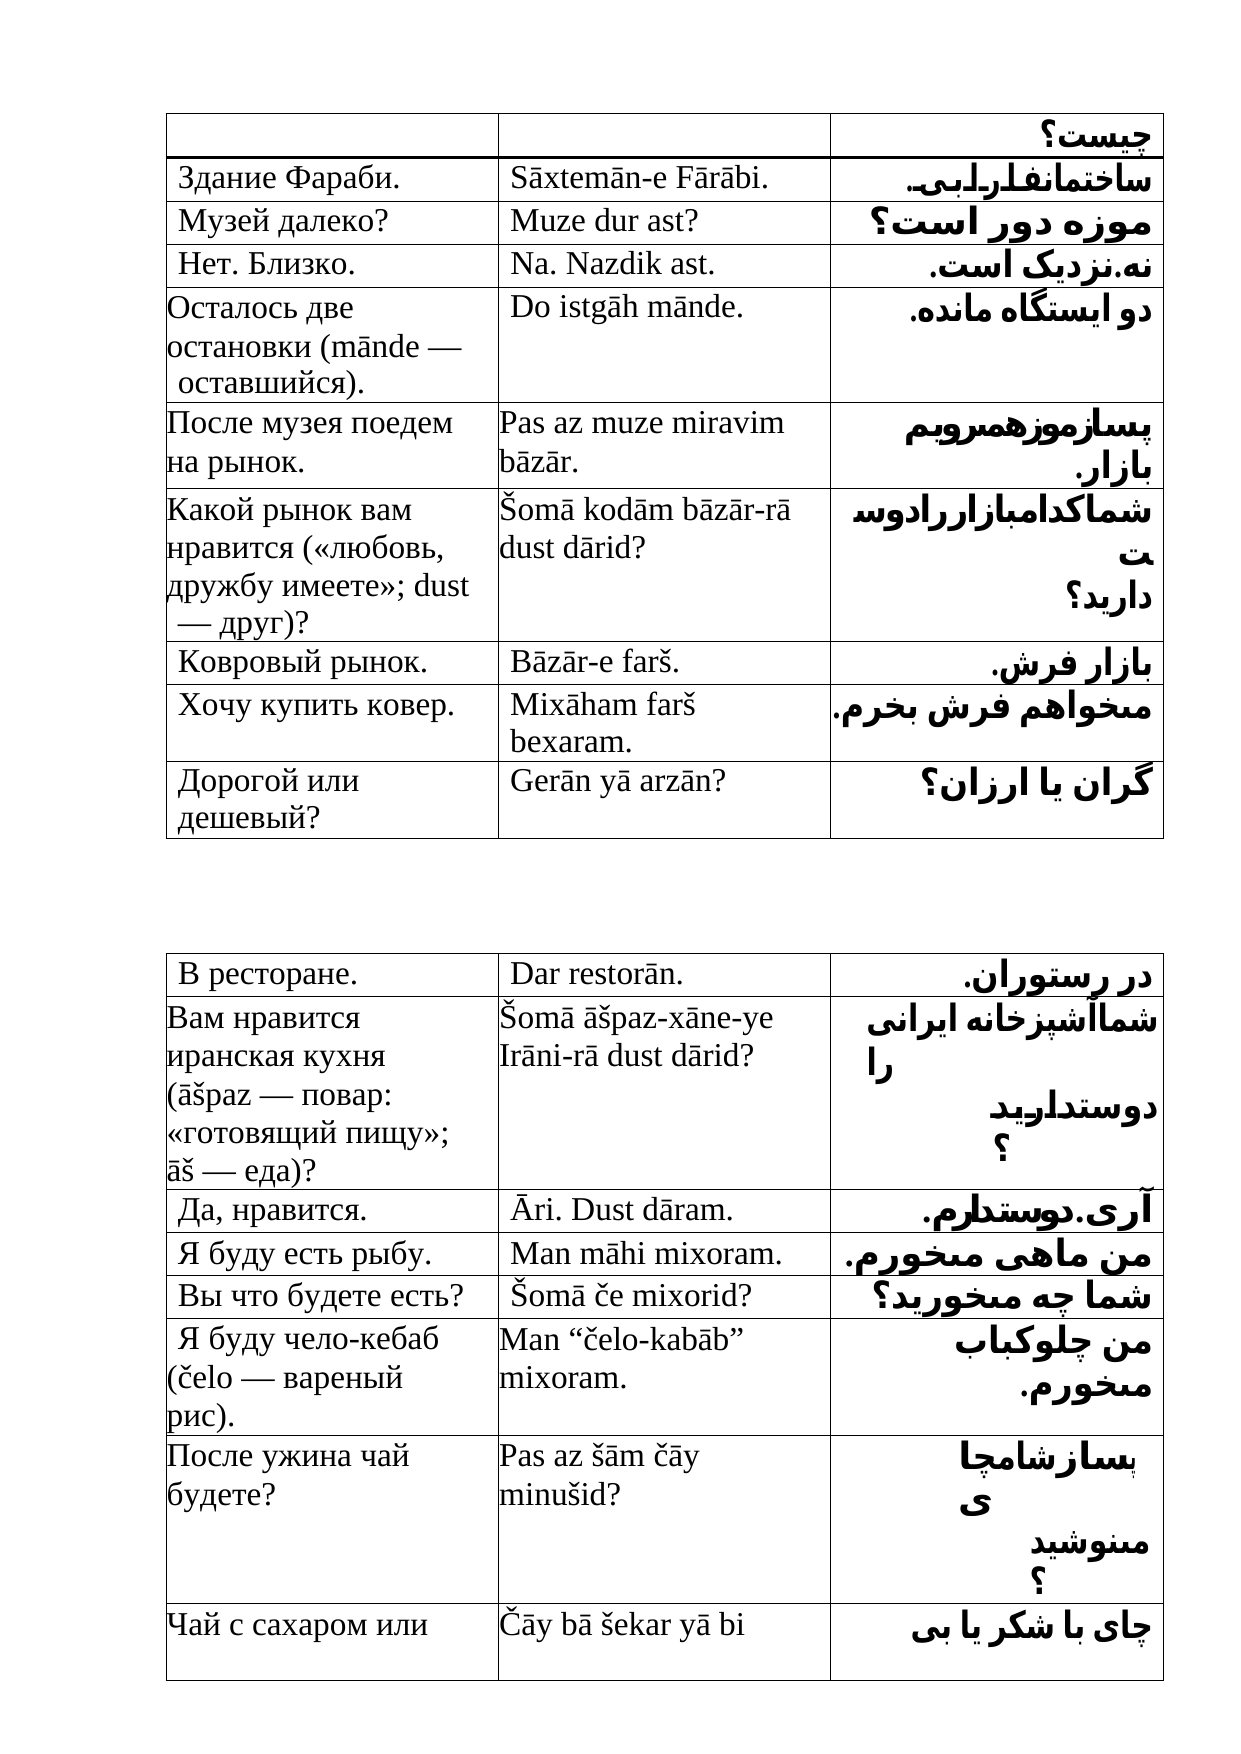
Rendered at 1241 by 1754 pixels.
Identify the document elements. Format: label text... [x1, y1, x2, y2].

table_cell Дорогой или дешевый? [167, 762, 498, 837]
table_cell После ужина чай будете? [167, 1436, 498, 1603]
table_cell Man “čelo-kabāb” mixoram. [499, 1319, 830, 1434]
table_cell Осталось две остановки (mānde — оставшийся). [167, 288, 498, 402]
table_cell موزه دور است؟ [831, 202, 1163, 244]
table_cell Pas az šām čāy minušid? [499, 1436, 830, 1603]
table_cell نه.نزديک است. [831, 245, 1163, 287]
table_cell گران يا ارزان؟ [831, 762, 1163, 837]
table_cell مىخواھم فرش بخرم. [831, 685, 1163, 761]
table_cell پسازشامچاى مىنوشيد؟ [831, 1436, 1163, 1603]
table_cell Вам нравится иранская кухня (āšpaz — повар: «готовящий пищу»; āš — еда)? [167, 997, 498, 1189]
table_cell Я буду есть рыбу. [167, 1233, 498, 1275]
table_cell Na. Nazdik ast. [499, 245, 830, 287]
table_cell شما چه مىخوريد؟ [831, 1276, 1163, 1318]
table_cell Do istgāh mānde. [499, 288, 830, 402]
table_cell Mixāham farš bexaram. [499, 685, 830, 761]
table_cell شماكدامبازاررادوست داريد؟ [831, 489, 1163, 641]
table_cell Čāy bā šekar yā bi [499, 1604, 830, 1680]
table_cell Gerān yā arzān? [499, 762, 830, 837]
table_header Здание Фараби. [167, 159, 498, 201]
table_cell شماآشپزخانه ايرانى را دوستداريد؟ [831, 997, 1163, 1189]
table_cell Нет. Близко. [167, 245, 498, 287]
table_cell من چلوكباب مىخورم. [831, 1319, 1163, 1434]
table_cell Šomā kodām bāzār-rā dust dārid? [499, 489, 830, 641]
table_cell Šomā āšpaz-xāne-ye Irāni-rā dust dārid? [499, 997, 830, 1189]
table_cell Вы что будете есть? [167, 1276, 498, 1318]
table_cell Да, нравится. [167, 1190, 498, 1232]
table_cell После музея поедем на рынок. [167, 403, 498, 488]
table_cell بازار فرش. [831, 642, 1163, 684]
table_cell Šomā če mixorid? [499, 1276, 830, 1318]
table_header В ресторане. [167, 954, 498, 996]
table_cell [167, 114, 498, 156]
table_cell آرى.دوستدارم. [831, 1190, 1163, 1232]
table_header Sāxtemān-e Fārābi. [499, 159, 830, 201]
table_cell [499, 114, 830, 156]
table_cell Я буду чело-кебаб (čelo — вареный рис). [167, 1319, 498, 1434]
table_header Dar restorān. [499, 954, 830, 996]
table_cell Muze dur ast? [499, 202, 830, 244]
table_cell من ماھى مىخورم. [831, 1233, 1163, 1275]
table_cell چاى با شكر يا بى [831, 1604, 1163, 1680]
table_cell پسازموزهمىرويم بازار. [831, 403, 1163, 488]
table_cell Pas az muze miravim bāzār. [499, 403, 830, 488]
table_cell Bāzār-e farš. [499, 642, 830, 684]
table_header ساختمانفارابى. [831, 159, 1163, 201]
table_cell Хочу купить ковер. [167, 685, 498, 761]
table_cell دو ايستگاه مانده. [831, 288, 1163, 402]
table_cell Āri. Dust dāram. [499, 1190, 830, 1232]
table_cell Man māhi mixoram. [499, 1233, 830, 1275]
table_cell Музей далеко? [167, 202, 498, 244]
table_cell Какой рынок вам нравится («любовь, дружбу имеете»; dust — друг)? [167, 489, 498, 641]
table_cell Чай с сахаром или [167, 1604, 498, 1680]
table_header در رستوران. [831, 954, 1163, 996]
table_cell Ковровый рынок. [167, 642, 498, 684]
table_cell چيست؟ [831, 114, 1163, 156]
